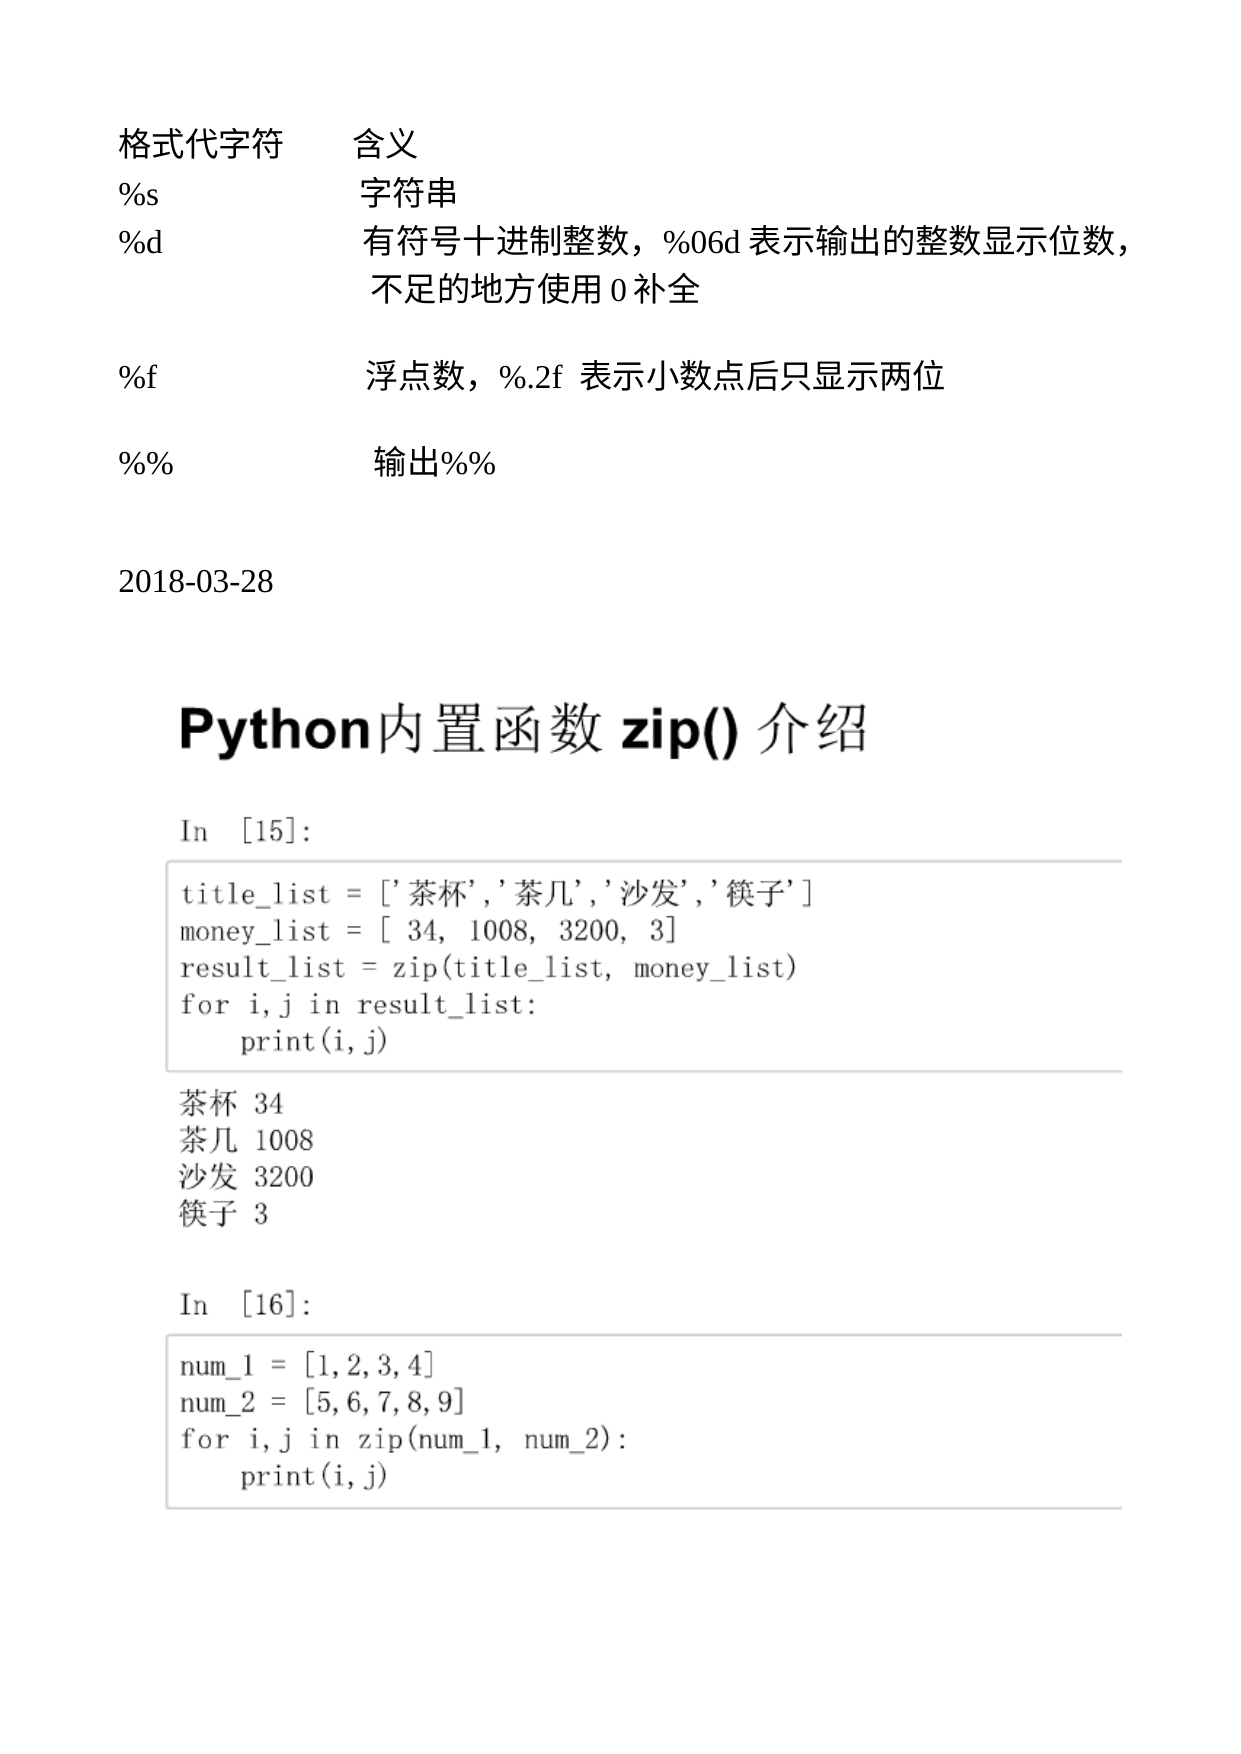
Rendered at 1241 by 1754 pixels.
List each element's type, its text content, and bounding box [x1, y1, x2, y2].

text %f 浮点数，%.2f 表示小数点后只显示两位 [118, 349, 1122, 398]
text %d 有符号十进制整数，%06d 表示输出的整数显示位数， [118, 214, 1122, 263]
picture [118, 637, 1123, 1514]
text %% 输出%% [118, 436, 1122, 484]
text 格式代字符 含义 [118, 118, 1122, 166]
text 2018-03-28 [118, 561, 1122, 599]
text 不足的地方使用0补全 [118, 263, 1122, 311]
text %s 字符串 [118, 166, 1122, 214]
